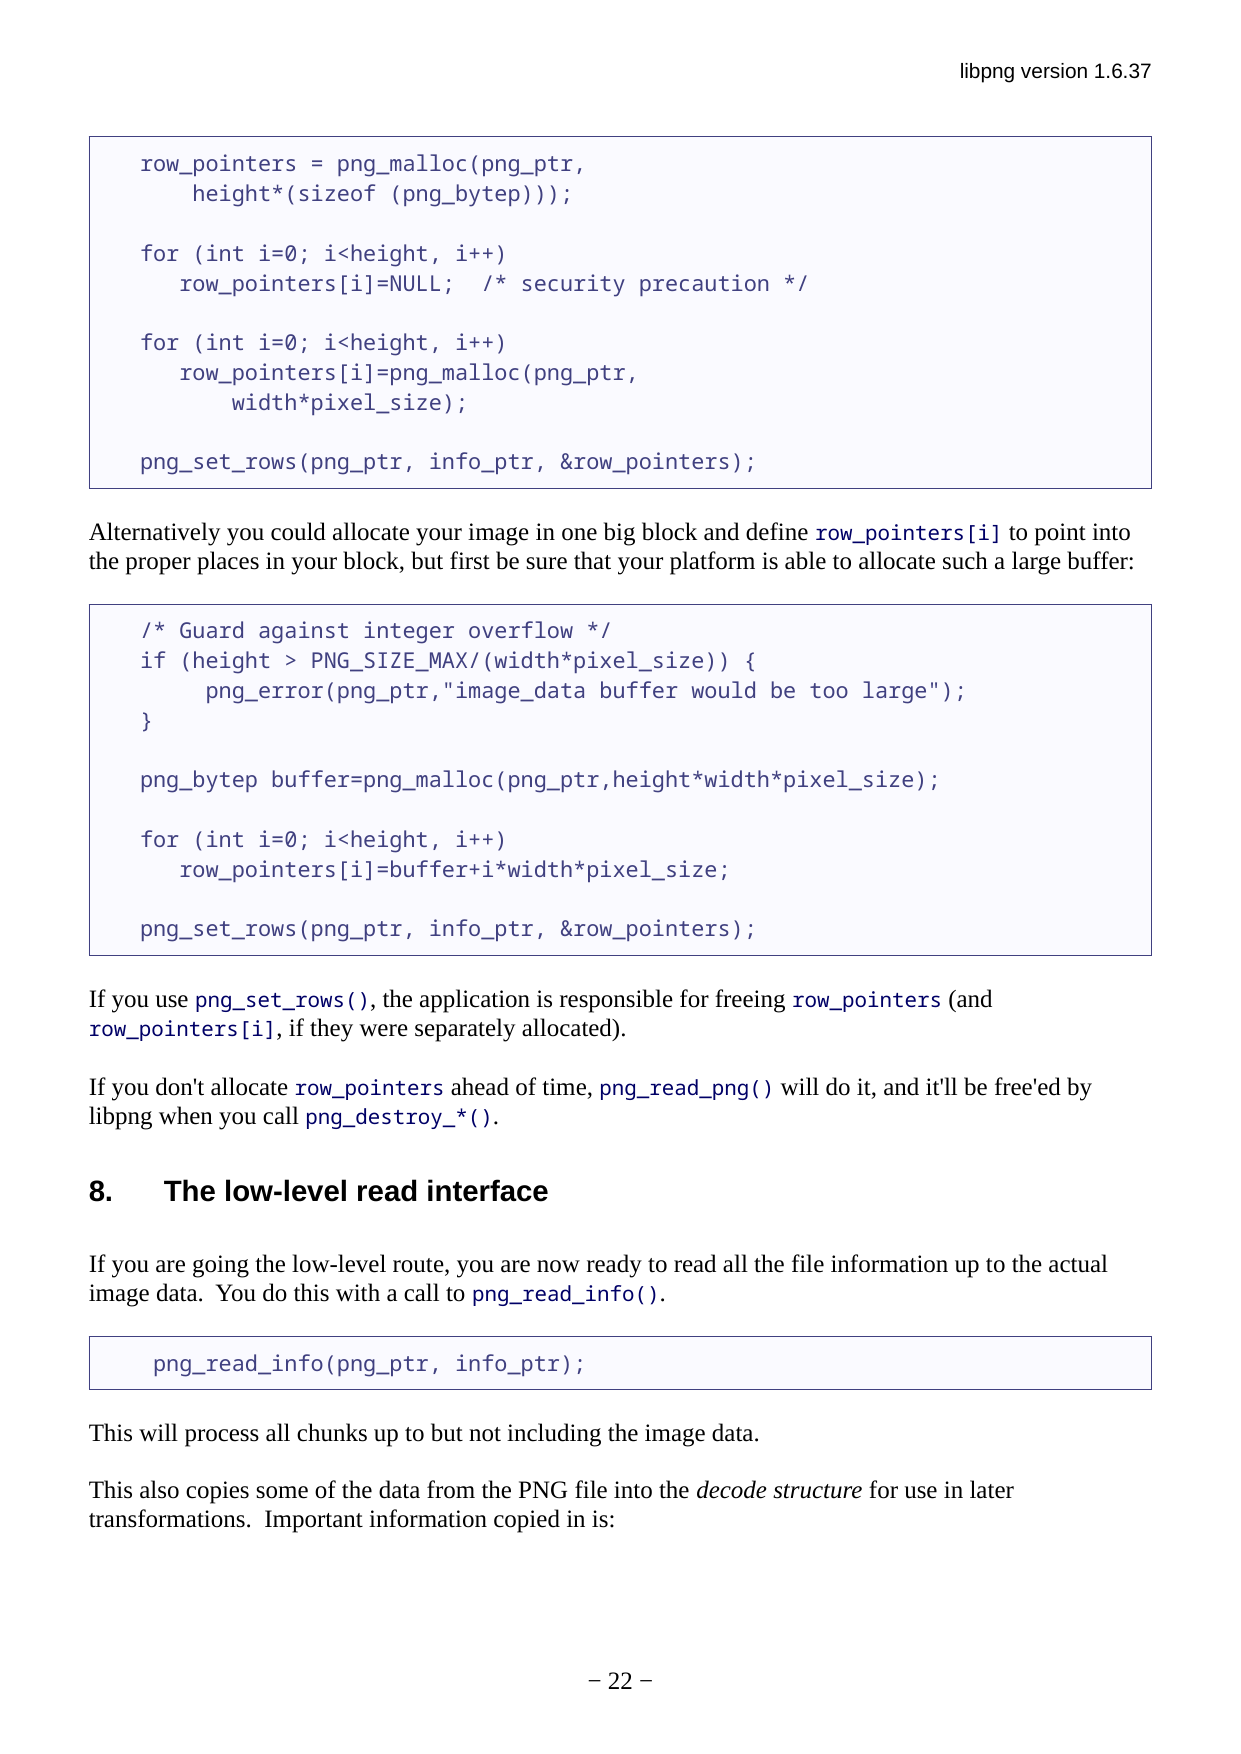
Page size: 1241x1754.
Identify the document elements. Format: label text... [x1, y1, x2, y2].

text png_read_info(png_ptr, info_ptr); [90, 1337, 1151, 1389]
text This will process all chunks up to but not including the image data. [88, 1418, 1152, 1447]
text png_set_rows(png_ptr, info_ptr, &row_pointers); [90, 902, 1151, 955]
text /* Guard against integer overflow */ [90, 605, 1151, 633]
text row_pointers = png_malloc(png_ptr, [90, 137, 1151, 166]
text width*pixel_size); [90, 375, 1151, 404]
text height*(sizeof (png_bytep))); [90, 166, 1151, 196]
text row_pointers[i]=buffer+i*width*pixel_size; [90, 842, 1151, 872]
text for (int i=0; i<height, i++) [90, 226, 1151, 256]
text Alternatively you could allocate your image in one big block and define row_pointers[i] to point into the proper places in your block, but first be sure that your platform is able to allocate such a large buffer: [88, 517, 1152, 575]
text for (int i=0; i<height, i++) [90, 315, 1151, 345]
text png_bytep buffer=png_malloc(png_ptr,height*width*pixel_size); [90, 753, 1151, 782]
text if (height > PNG_SIZE_MAX/(width*pixel_size)) { [90, 633, 1151, 663]
text row_pointers[i]=png_malloc(png_ptr, [90, 345, 1151, 375]
text for (int i=0; i<height, i++) [90, 812, 1151, 842]
text If you use png_set_rows(), the application is responsible for freeing row_pointers (and row_pointers[i], if they were separately allocated). [88, 984, 1152, 1043]
text } [90, 693, 1151, 723]
text This also copies some of the data from the PNG file into the decode structure for use in later transformations. Important information copied in is: [88, 1476, 1152, 1533]
text png_error(png_ptr,"image_data buffer would be too large"); [90, 663, 1151, 693]
text If you don't allocate row_pointers ahead of time, png_read_png() will do it, and it'll be free'ed by libpng when you call png_destroy_*(). [88, 1072, 1152, 1131]
text png_set_rows(png_ptr, info_ptr, &row_pointers); [90, 434, 1151, 488]
text row_pointers[i]=NULL; /* security precaution */ [90, 256, 1151, 285]
subtitle The low-level read interface [88, 1174, 1152, 1208]
text If you are going the low-level route, you are now ready to read all the file information up to the actual image data. You do this with a call to png_read_info(). [88, 1249, 1152, 1307]
